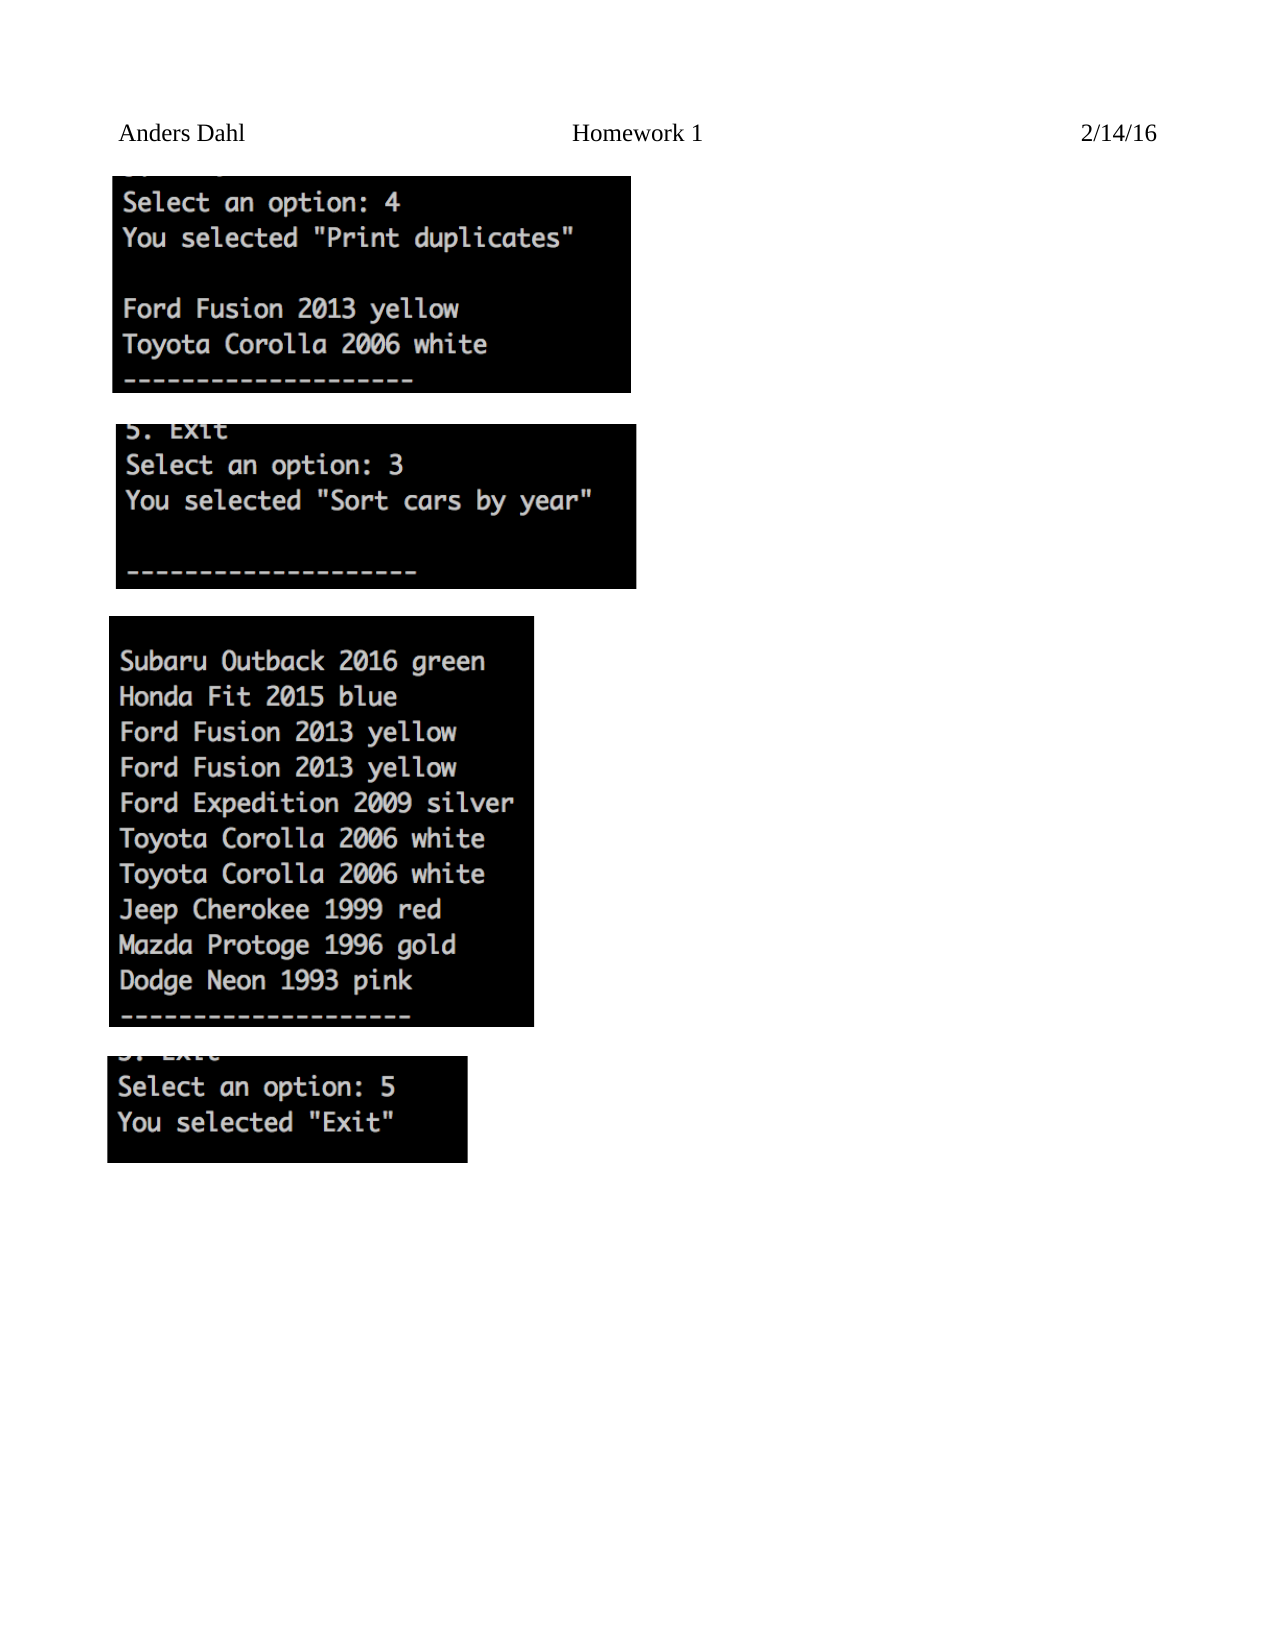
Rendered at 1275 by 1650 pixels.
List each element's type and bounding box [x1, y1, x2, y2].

picture [109, 616, 535, 1027]
picture [112, 176, 631, 393]
picture [115, 424, 637, 589]
picture [107, 1056, 468, 1163]
